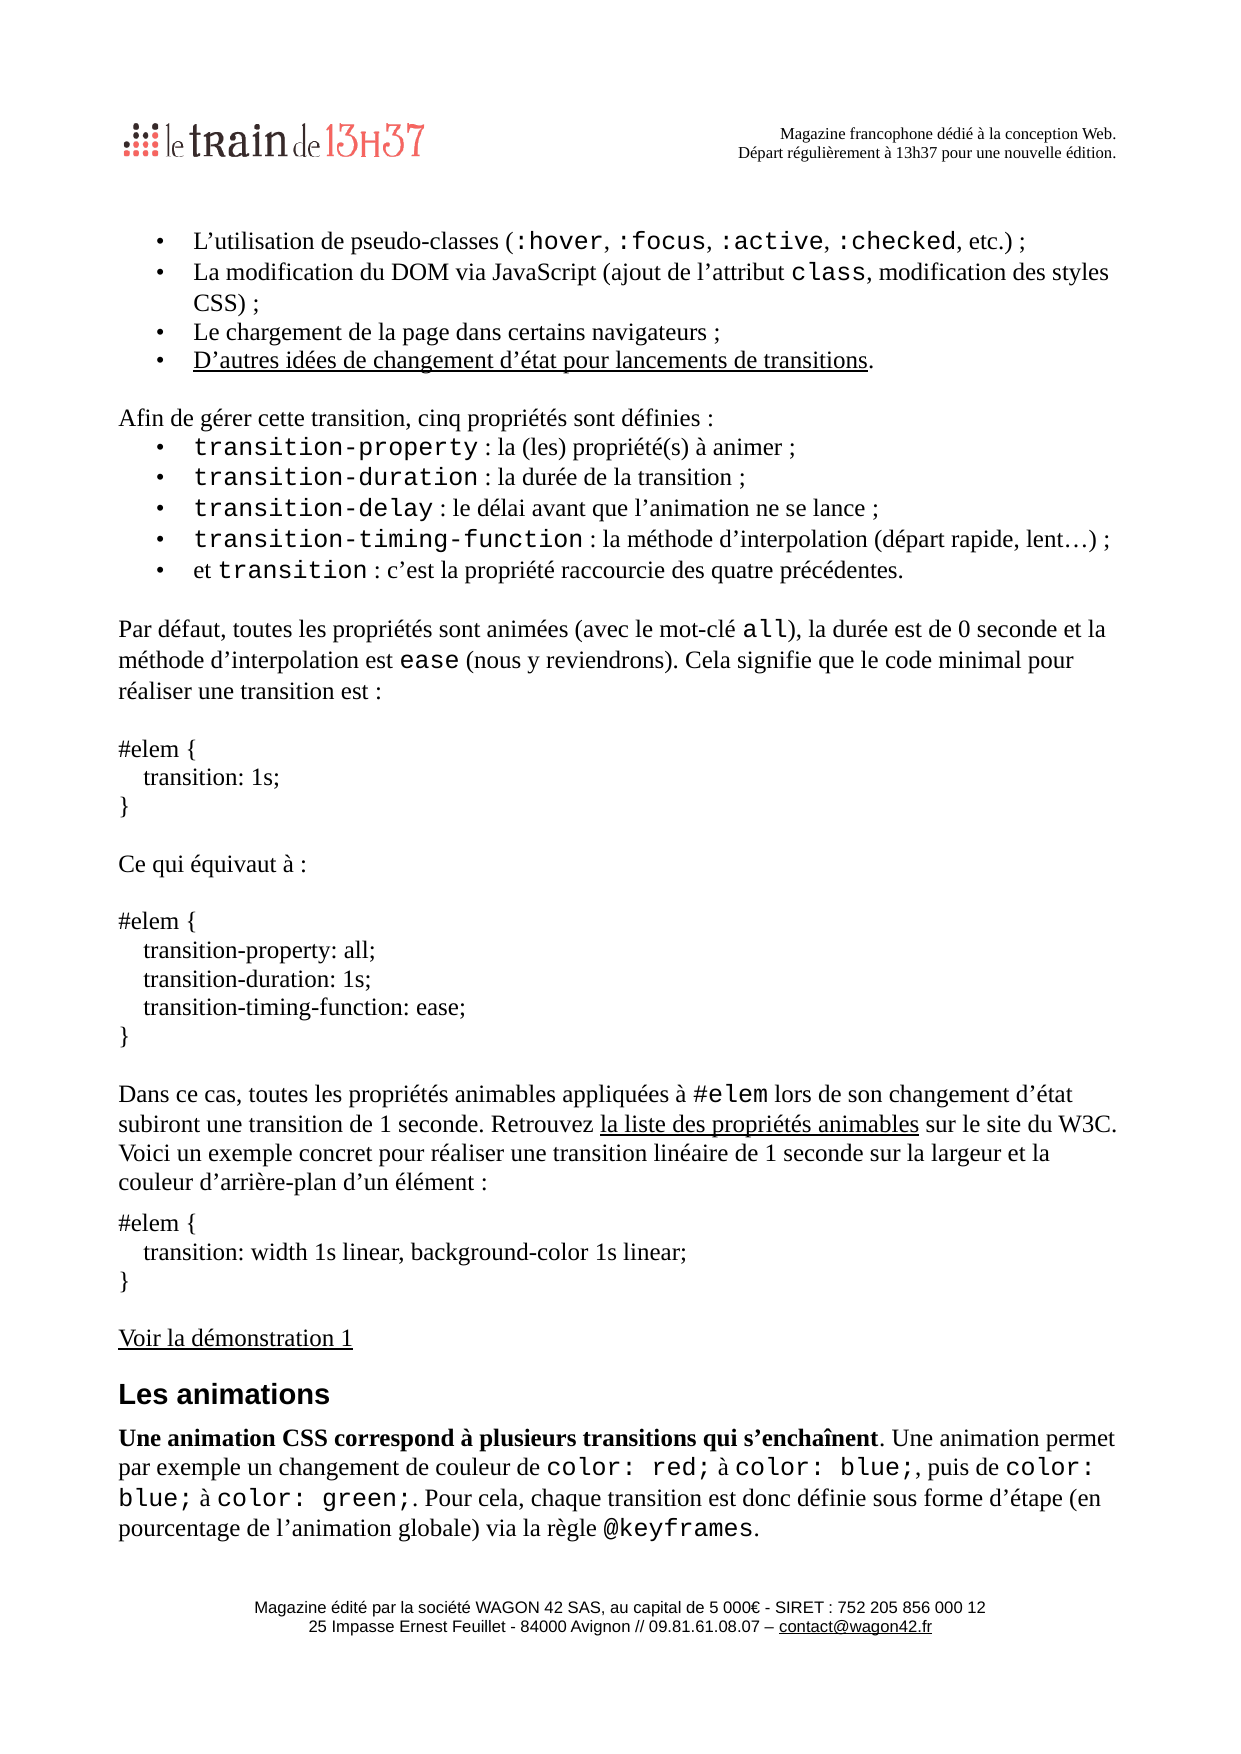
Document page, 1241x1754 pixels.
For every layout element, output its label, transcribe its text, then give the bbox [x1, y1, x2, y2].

text Ce qui équivaut à : [118, 849, 1122, 877]
text } [118, 1266, 1122, 1294]
text Afin de gérer cette transition, cinq propriétés sont définies : [118, 403, 1122, 432]
text Dans ce cas, toutes les propriétés animables appliquées à #elem lors de son changement d’état subiront une transition de 1 seconde. Retrouvez la liste des propriétés animables sur le site du W3C. [118, 1079, 1122, 1138]
list et transition : c’est la propriété raccourcie des quatre précédentes. [156, 555, 1122, 586]
list transition-property : la (les) propriété(s) à animer ; [156, 432, 1122, 462]
text Par défaut, toutes les propriétés sont animées (avec le mot-clé all), la durée est de 0 seconde et la méthode d’interpolation est ease (nous y reviendrons). Cela signifie que le code minimal pour réaliser une transition est : [118, 614, 1122, 705]
text transition-timing-function: ease; [118, 992, 1122, 1021]
subtitle Les animations [118, 1377, 1122, 1411]
text transition-duration: 1s; [118, 964, 1122, 992]
text Voici un exemple concret pour réaliser une transition linéaire de 1 seconde sur la largeur et la couleur d’arrière-plan d’un élément : [118, 1138, 1122, 1196]
list L’utilisation de pseudo-classes (:hover, :focus, :active, :checked, etc.) ; [156, 226, 1122, 257]
list D’autres idées de changement d’état pour lancements de transitions. [156, 345, 1122, 374]
list transition-timing-function : la méthode d’interpolation (départ rapide, lent…) ; [156, 524, 1122, 555]
text transition: width 1s linear, background-color 1s linear; [118, 1237, 1122, 1266]
list Le chargement de la page dans certains navigateurs ; [156, 317, 1122, 345]
text #elem { [118, 1208, 1122, 1237]
text transition: 1s; [118, 762, 1122, 791]
text Une animation CSS correspond à plusieurs transitions qui s’enchaînent. Une animation permet par exemple un changement de couleur de color: red; à color: blue;, puis de color: blue; à color: green;. Pour cela, chaque transition est donc définie sous forme d’étape (en pourcentage de l’animation globale) via la règle @keyframes. [118, 1423, 1122, 1544]
text } [118, 1021, 1122, 1050]
list transition-duration : la durée de la transition ; [156, 462, 1122, 493]
text } [118, 791, 1122, 820]
list La modification du DOM via JavaScript (ajout de l’attribut class, modification des styles CSS) ; [156, 257, 1122, 317]
list transition-delay : le délai avant que l’animation ne se lance ; [156, 493, 1122, 524]
picture [123, 123, 425, 157]
text #elem { [118, 906, 1122, 935]
text transition-property: all; [118, 935, 1122, 964]
text #elem { [118, 734, 1122, 762]
text Voir la démonstration 1 [118, 1323, 1122, 1352]
